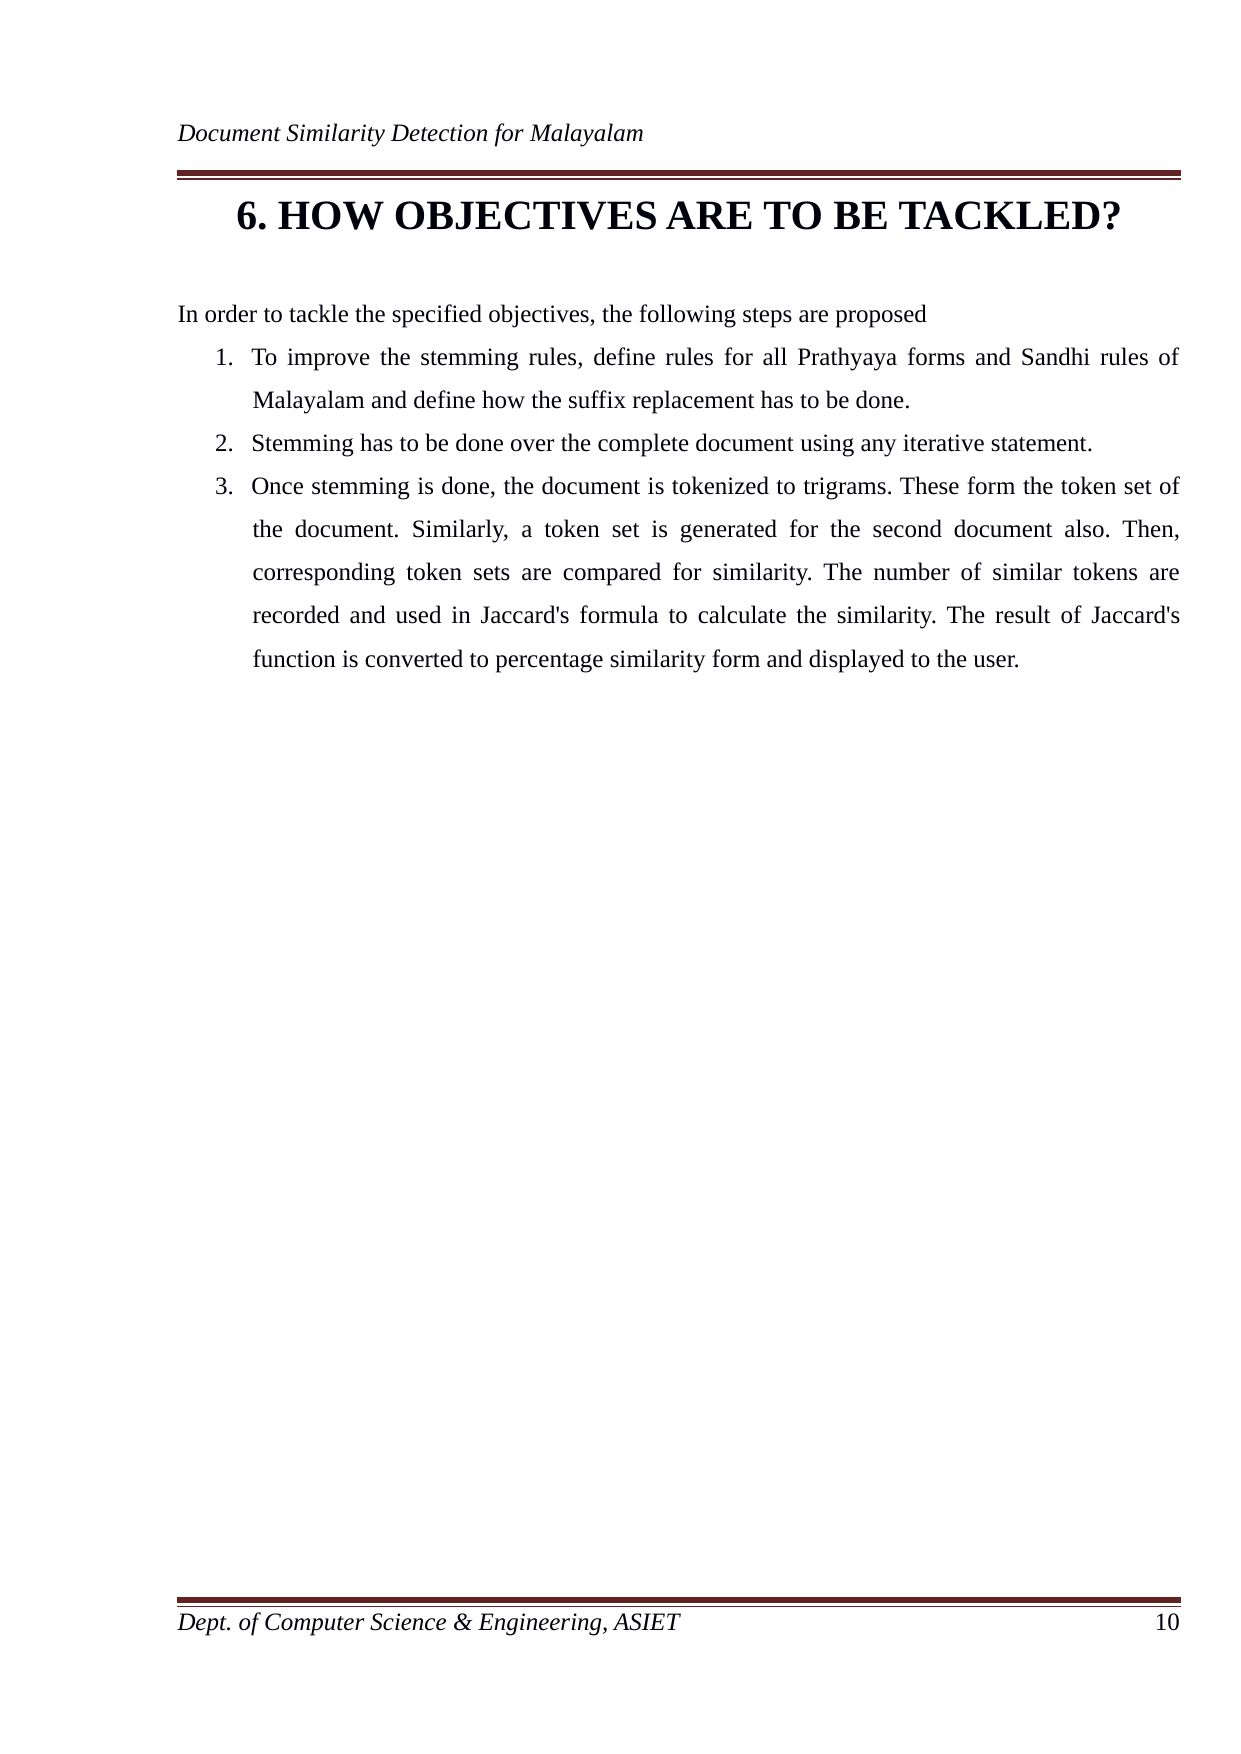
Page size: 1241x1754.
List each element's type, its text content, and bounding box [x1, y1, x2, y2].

list Once stemming is done, the document is tokenized to trigrams. These form the token set of the document. Similarly, a token set is generated for the second document also. Then, corresponding token sets are compared for similarity. The number of similar tokens are recorded and used in Jaccard's formula to calculate the similarity. The result of Jaccard's function is converted to percentage similarity form and displayed to the user. [215, 471, 1181, 672]
list To improve the stemming rules, define rules for all Prathyaya forms and Sandhi rules of Malayalam and define how the suffix replacement has to be done. [215, 342, 1181, 414]
text 6. HOW OBJECTIVES ARE TO BE TACKLED? [177, 191, 1181, 239]
text In order to tackle the specified objectives, the following steps are proposed [177, 299, 1181, 327]
list Stemming has to be done over the complete document using any iterative statement. [215, 428, 1181, 457]
